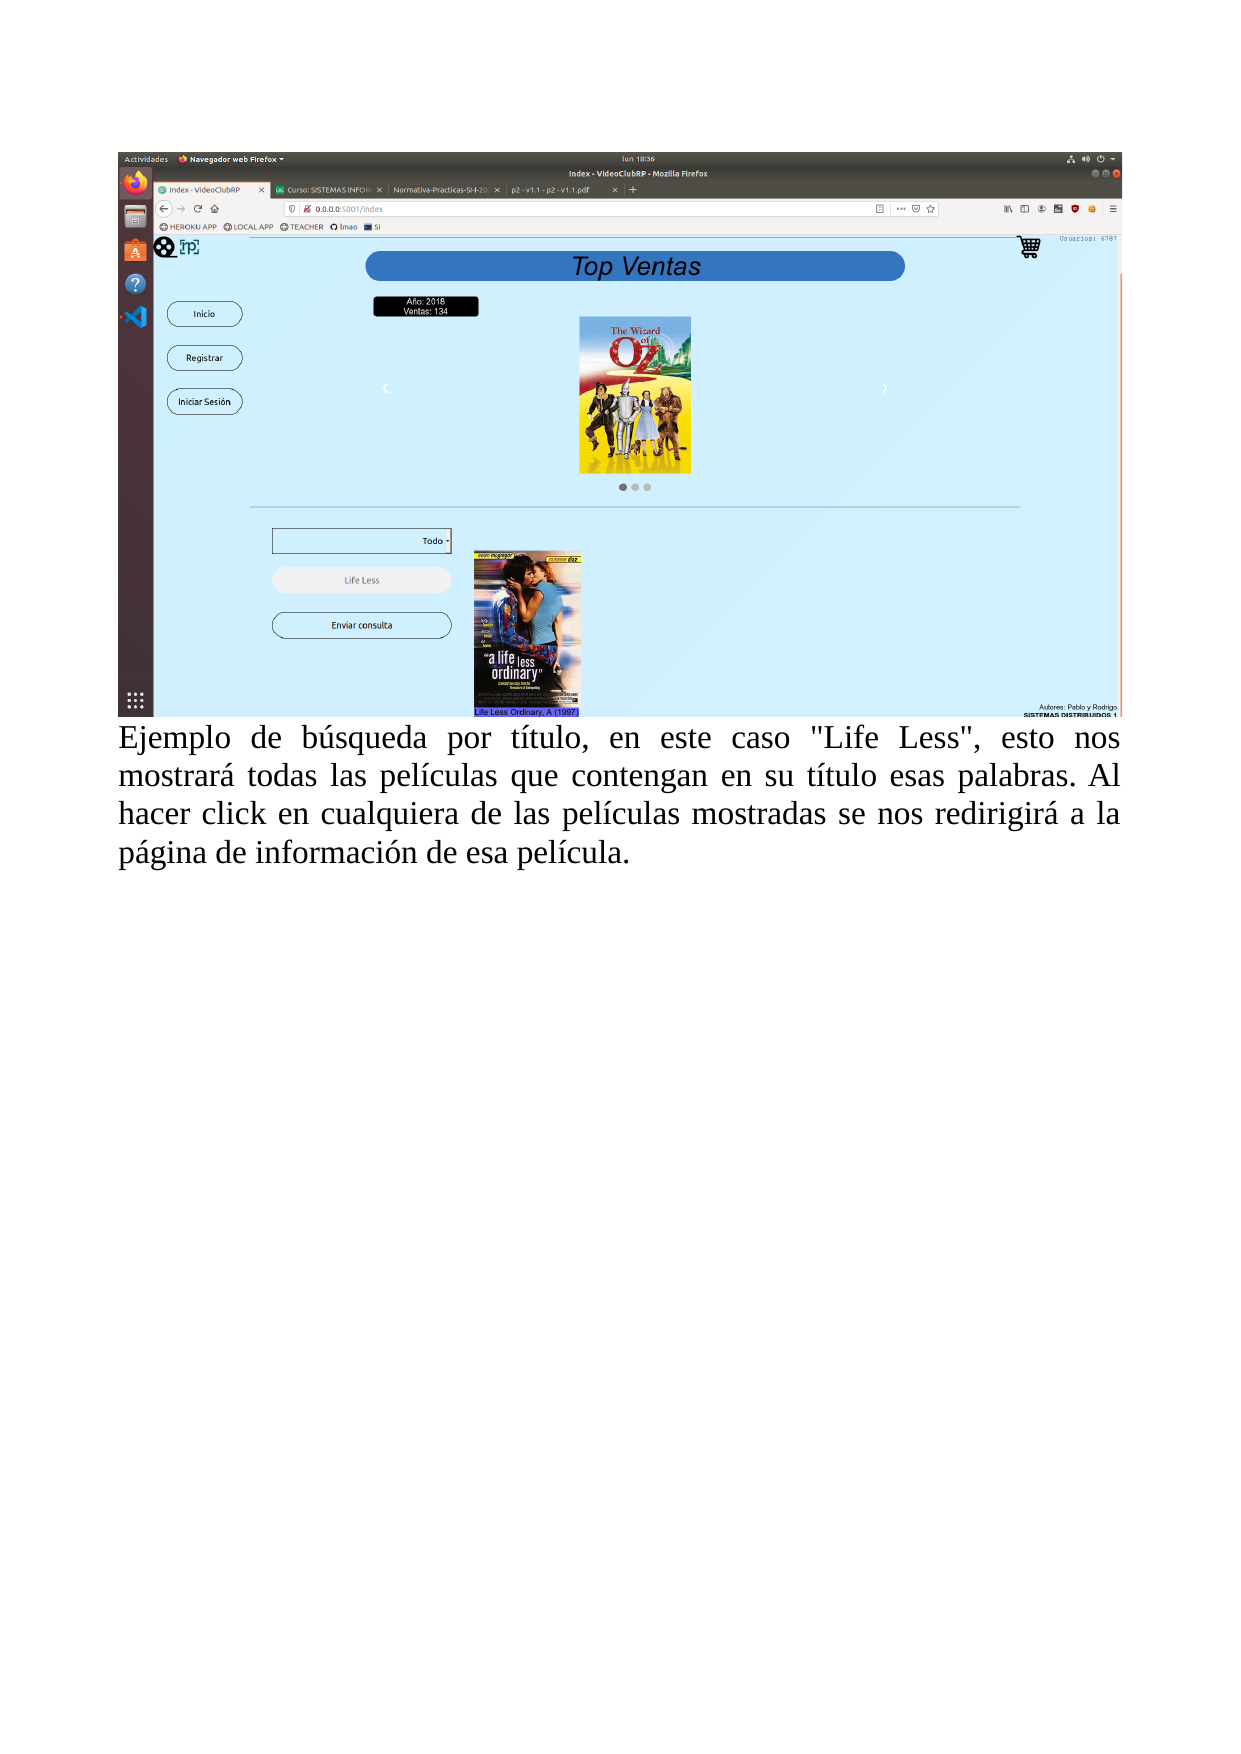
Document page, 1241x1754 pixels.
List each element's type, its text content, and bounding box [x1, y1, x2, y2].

picture [118, 152, 1123, 717]
text Ejemplo de búsqueda por título, en este caso "Life Less", esto nos mostrará todas las películas que contengan en su título esas palabras. Al hacer click en cualquiera de las películas mostradas se nos redirigirá a la página de información de esa película. [118, 717, 1122, 870]
